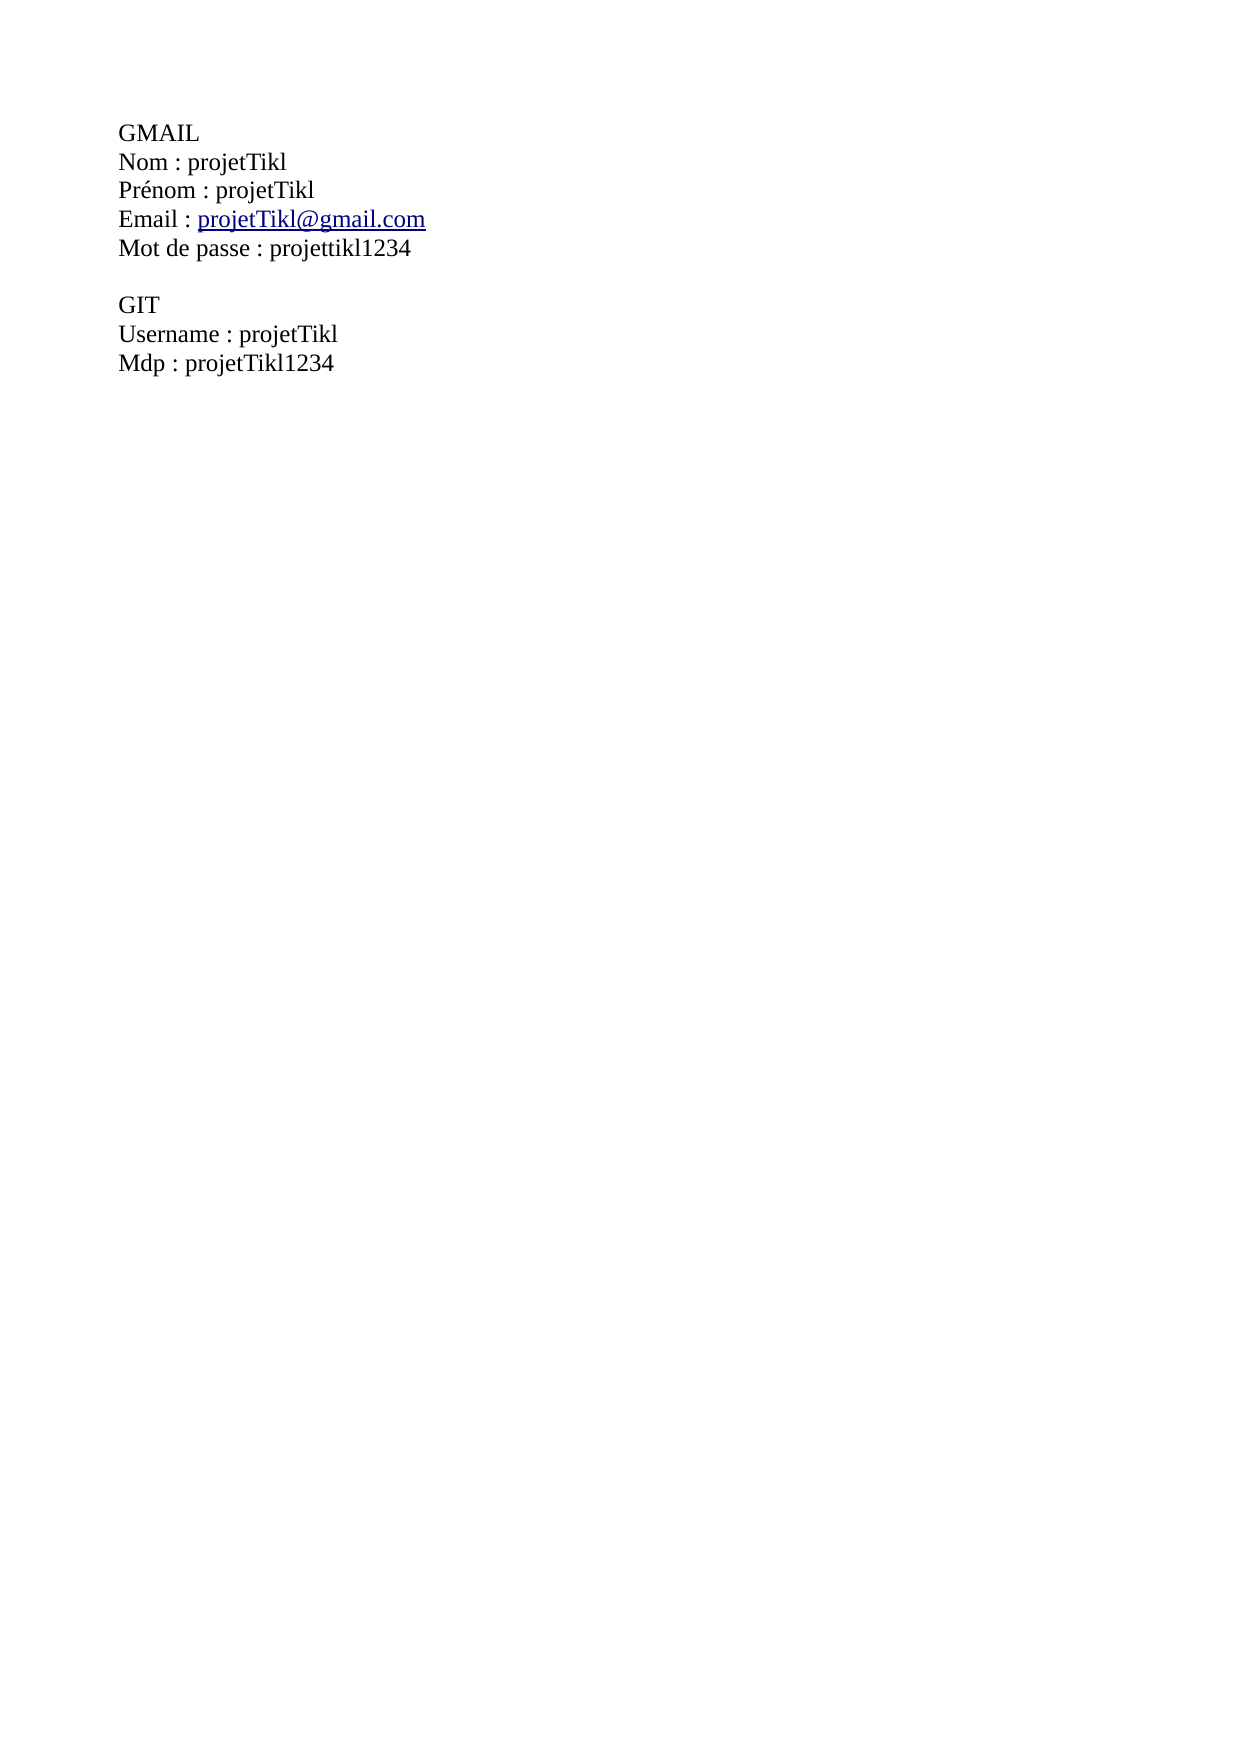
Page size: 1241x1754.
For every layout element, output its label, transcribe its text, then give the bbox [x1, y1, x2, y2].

text Prénom : projetTikl [118, 176, 1122, 204]
text Nom : projetTikl [118, 147, 1122, 176]
text Mdp : projetTikl1234 [118, 348, 1122, 377]
text Mot de passe : projettikl1234 [118, 233, 1122, 262]
text GIT [118, 291, 1122, 319]
text GMAIL [118, 118, 1122, 147]
text Username : projetTikl [118, 319, 1122, 348]
text Email : projetTikl@gmail.com [118, 204, 1122, 233]
